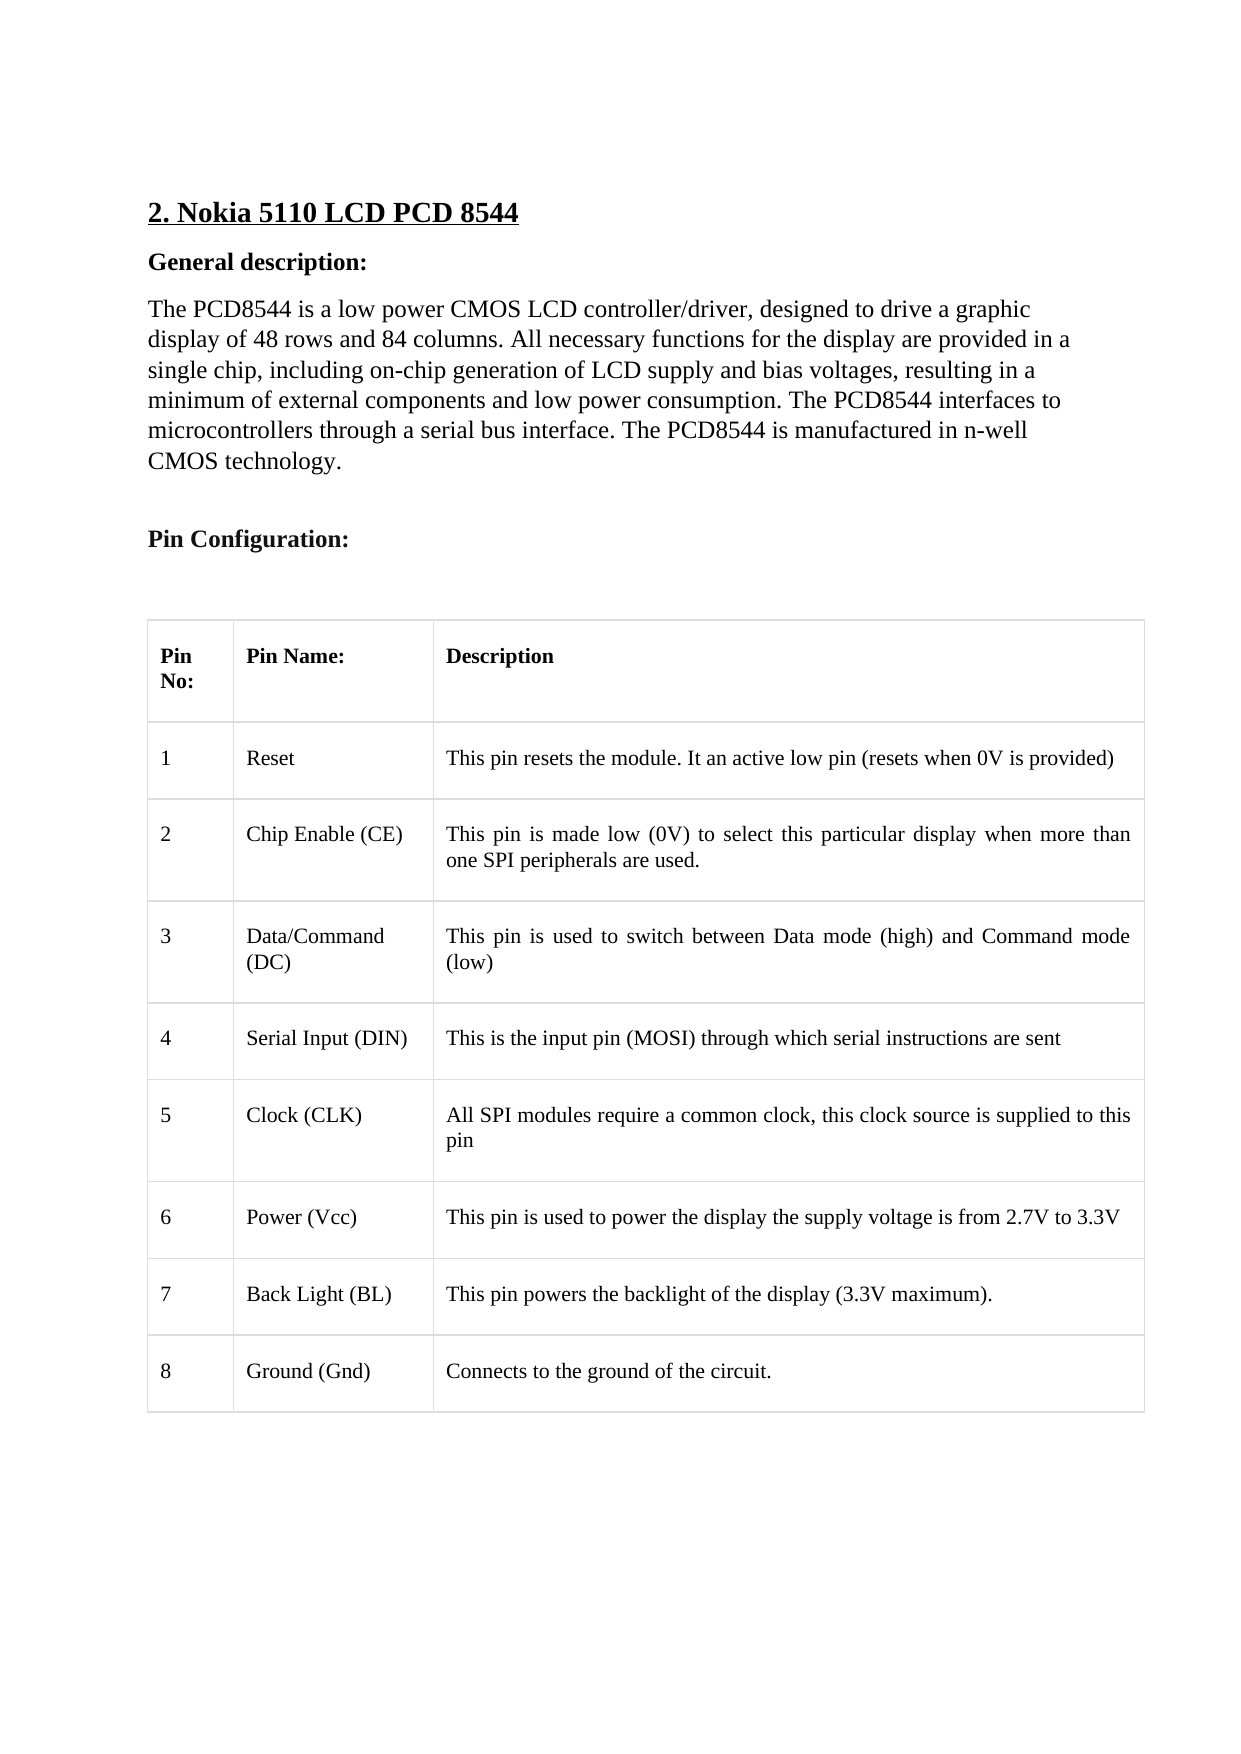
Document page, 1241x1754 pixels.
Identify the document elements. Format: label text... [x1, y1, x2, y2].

table_cell Reset [234, 723, 433, 798]
table_cell 1 [148, 723, 233, 798]
table_cell This pin is made low (0V) to select this particular display when more than one SPI peripherals are used. [434, 800, 1144, 900]
table_cell Chip Enable (CE) [234, 800, 433, 900]
table_cell Connects to the ground of the circuit. [434, 1336, 1144, 1411]
text The PCD8544 is a low power CMOS LCD controller/driver, designed to drive a graphic display of 48 rows and 84 columns. All necessary functions for the display are provided in a single chip, including on-chip generation of LCD supply and bias voltages, resulting in a minimum of external components and low power consumption. The PCD8544 interfaces to microcontrollers through a serial bus interface. The PCD8544 is manufactured in n-well CMOS technology. [148, 294, 1093, 475]
table_cell 8 [148, 1336, 233, 1411]
table_cell 7 [148, 1259, 233, 1334]
table_header Pin Name: [234, 621, 433, 721]
table_cell This is the input pin (MOSI) through which serial instructions are sent [434, 1004, 1144, 1079]
table_cell Data/Command (DC) [234, 902, 433, 1002]
table_cell Clock (CLK) [234, 1080, 433, 1181]
table_cell 3 [148, 902, 233, 1002]
table_cell Back Light (BL) [234, 1259, 433, 1334]
table_header Pin No: [148, 621, 233, 721]
table_cell This pin resets the module. It an active low pin (resets when 0V is provided) [434, 723, 1144, 798]
table_cell Ground (Gnd) [234, 1336, 433, 1411]
table_cell 2 [148, 800, 233, 900]
table_cell 4 [148, 1004, 233, 1079]
text 2. Nokia 5110 LCD PCD 8544 [148, 195, 1093, 228]
table_cell 6 [148, 1182, 233, 1257]
table_cell Power (Vcc) [234, 1182, 433, 1257]
subtitle Pin Configuration: [148, 511, 1093, 555]
table_cell This pin powers the backlight of the display (3.3V maximum). [434, 1259, 1144, 1334]
table_cell This pin is used to power the display the supply voltage is from 2.7V to 3.3V [434, 1182, 1144, 1257]
table_header Description [434, 621, 1144, 721]
table_cell 5 [148, 1080, 233, 1181]
table_cell This pin is used to switch between Data mode (high) and Command mode (low) [434, 902, 1144, 1002]
text General description: [148, 247, 1093, 276]
table_cell Serial Input (DIN) [234, 1004, 433, 1079]
table_cell All SPI modules require a common clock, this clock source is supplied to this pin [434, 1080, 1144, 1181]
